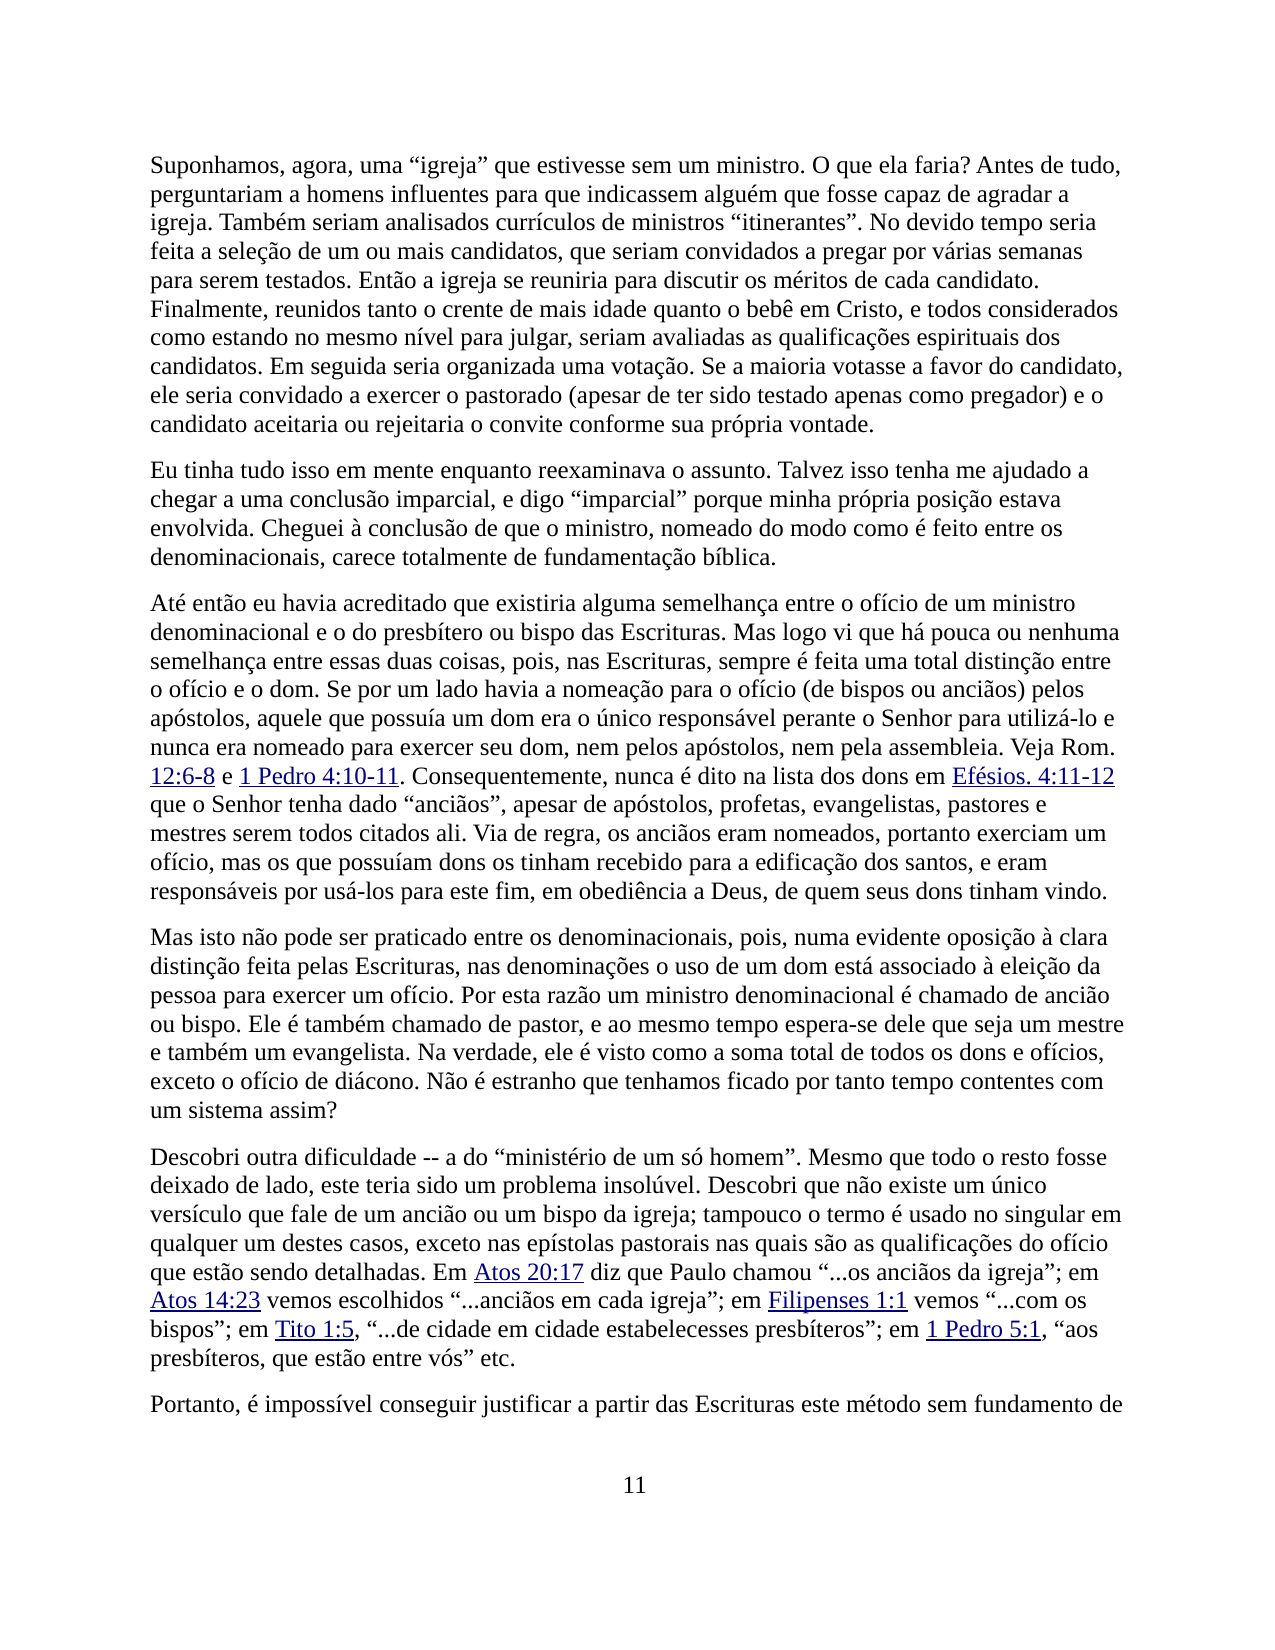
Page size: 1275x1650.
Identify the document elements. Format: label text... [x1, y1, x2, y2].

text Mas isto não pode ser praticado entre os denominacionais, pois, numa evidente oposição à clara distinção feita pelas Escrituras, nas denominações o uso de um dom está associado à eleição da pessoa para exercer um ofício. Por esta razão um ministro denominacional é chamado de ancião ou bispo. Ele é também chamado de pastor, e ao mesmo tempo espera-se dele que seja um mestre e também um evangelista. Na verdade, ele é visto como a soma total de todos os dons e ofícios, exceto o ofício de diácono. Não é estranho que tenhamos ficado por tanto tempo contentes com um sistema assim? [150, 922, 1125, 1124]
text Até então eu havia acreditado que existiria alguma semelhança entre o ofício de um ministro denominacional e o do presbítero ou bispo das Escrituras. Mas logo vi que há pouca ou nenhuma semelhança entre essas duas coisas, pois, nas Escrituras, sempre é feita uma total distinção entre o ofício e o dom. Se por um lado havia a nomeação para o ofício (de bispos ou anciãos) pelos apóstolos, aquele que possuía um dom era o único responsável perante o Senhor para utilizá-lo e nunca era nomeado para exercer seu dom, nem pelos apóstolos, nem pela assembleia. Veja Rom. 12:6-8 e 1 Pedro 4:10-11. Consequentemente, nunca é dito na lista dos dons em Efésios. 4:11-12 que o Senhor tenha dado “anciãos”, apesar de apóstolos, profetas, evangelistas, pastores e mestres serem todos citados ali. Via de regra, os anciãos eram nomeados, portanto exerciam um ofício, mas os que possuíam dons os tinham recebido para a edificação dos santos, e eram responsáveis por usá-los para este fim, em obediência a Deus, de quem seus dons tinham vindo. [150, 588, 1125, 904]
text Eu tinha tudo isso em mente enquanto reexaminava o assunto. Talvez isso tenha me ajudado a chegar a uma conclusão imparcial, e digo “imparcial” porque minha própria posição estava envolvida. Cheguei à conclusão de que o ministro, nomeado do modo como é feito entre os denominacionais, carece totalmente de fundamentação bíblica. [150, 455, 1125, 570]
text Descobri outra dificuldade -- a do “ministério de um só homem”. Mesmo que todo o resto fosse deixado de lado, este teria sido um problema insolúvel. Descobri que não existe um único versículo que fale de um ancião ou um bispo da igreja; tampouco o termo é usado no singular em qualquer um destes casos, exceto nas epístolas pastorais nas quais são as qualificações do ofício que estão sendo detalhadas. Em Atos 20:17 diz que Paulo chamou “...os anciãos da igreja”; em Atos 14:23 vemos escolhidos “...anciãos em cada igreja”; em Filipenses 1:1 vemos “...com os bispos”; em Tito 1:5, “...de cidade em cidade estabelecesses presbíteros”; em 1 Pedro 5:1, “aos presbíteros, que estão entre vós” etc. [150, 1142, 1125, 1372]
text Suponhamos, agora, uma “igreja” que estivesse sem um ministro. O que ela faria? Antes de tudo, perguntariam a homens influentes para que indicassem alguém que fosse capaz de agradar a igreja. Também seriam analisados currículos de ministros “itinerantes”. No devido tempo seria feita a seleção de um ou mais candidatos, que seriam convidados a pregar por várias semanas para serem testados. Então a igreja se reuniria para discutir os méritos de cada candidato. Finalmente, reunidos tanto o crente de mais idade quanto o bebê em Cristo, e todos considerados como estando no mesmo nível para julgar, seriam avaliadas as qualificações espirituais dos candidatos. Em seguida seria organizada uma votação. Se a maioria votasse a favor do candidato, ele seria convidado a exercer o pastorado (apesar de ter sido testado apenas como pregador) e o candidato aceitaria ou rejeitaria o convite conforme sua própria vontade. [150, 150, 1125, 437]
text Portanto, é impossível conseguir justificar a partir das Escrituras este método sem fundamento de [150, 1389, 1125, 1418]
